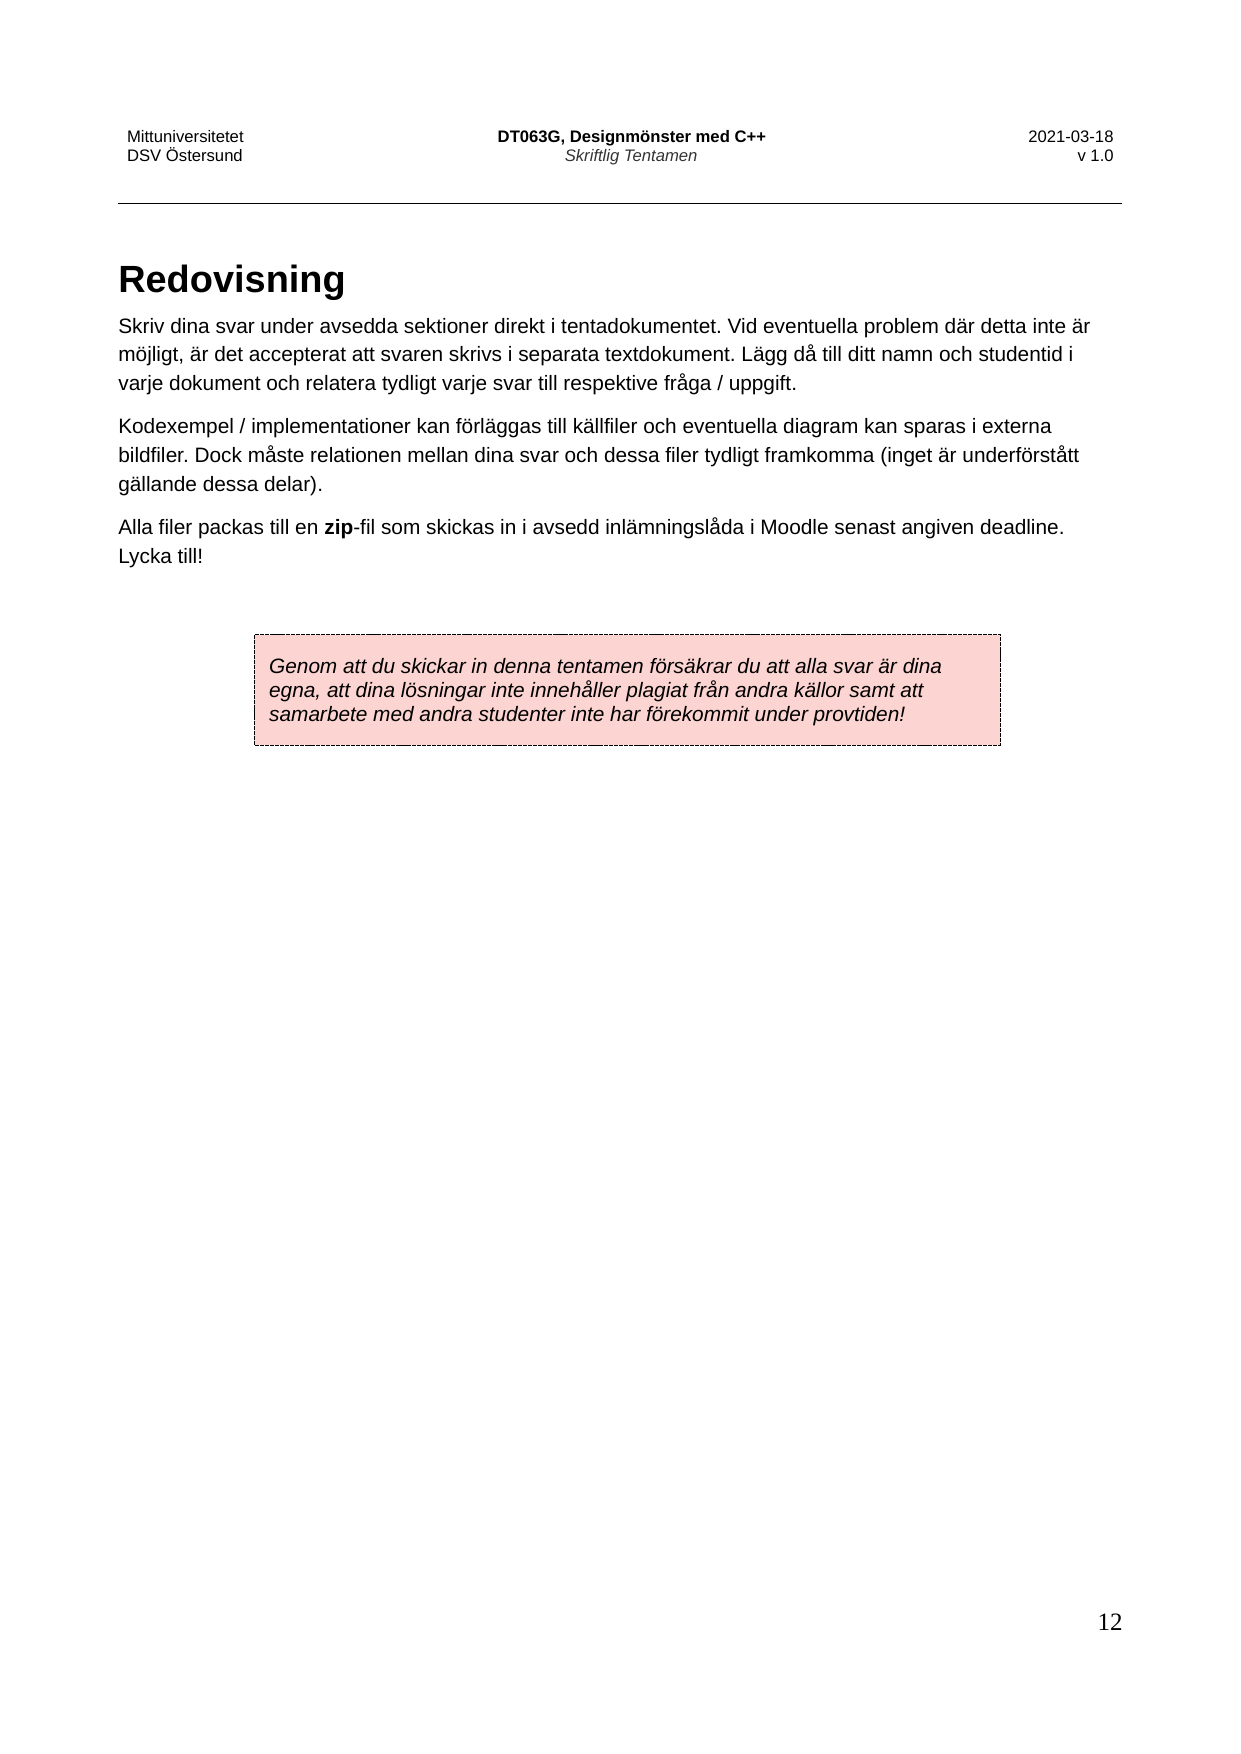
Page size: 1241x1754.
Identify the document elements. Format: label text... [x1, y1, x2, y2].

text Skriv dina svar under avsedda sektioner direkt i tentadokumentet. Vid eventuella problem där detta inte är möjligt, är det accepterat att svaren skrivs i separata textdokument. Lägg då till ditt namn och studentid i varje dokument och relatera tydligt varje svar till respektive fråga / uppgift. [118, 313, 1122, 395]
text Kodexempel / implementationer kan förläggas till källfiler och eventuella diagram kan sparas i externa bildfiler. Dock måste relationen mellan dina svar och dessa filer tydligt framkomma (inget är underförstått gällande dessa delar). [118, 414, 1122, 496]
subtitle Redovisning [118, 257, 1122, 301]
text Alla filer packas till en zip-fil som skickas in i avsedd inlämningslåda i Moodle senast angiven deadline. Lycka till! [118, 515, 1122, 568]
